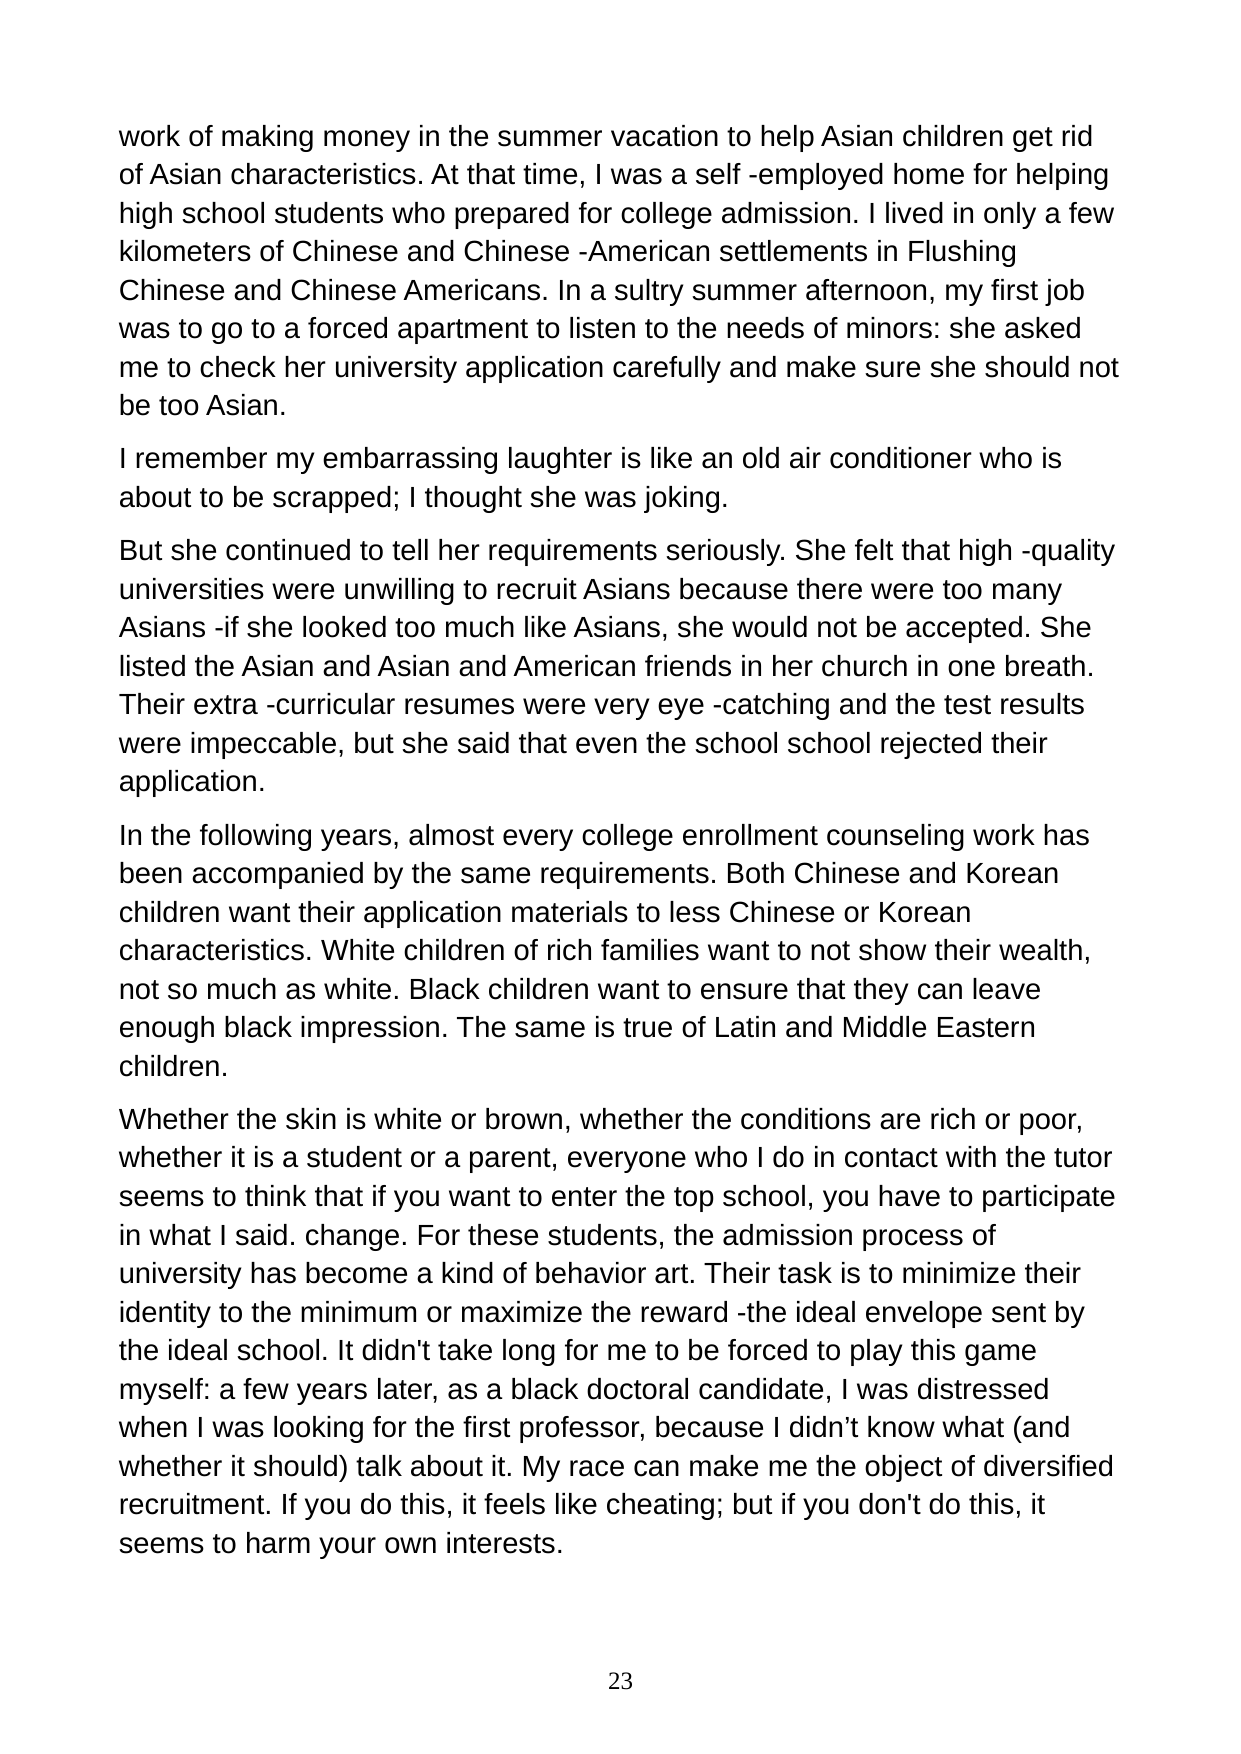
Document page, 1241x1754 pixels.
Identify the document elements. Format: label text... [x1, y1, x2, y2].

text work of making money in the summer vacation to help Asian children get rid of Asian characteristics. At that time, I was a self -employed home for helping high school students who prepared for college admission. I lived in only a few kilometers of Chinese and Chinese -American settlements in Flushing Chinese and Chinese Americans. In a sultry summer afternoon, my first job was to go to a forced apartment to listen to the needs of minors: she asked me to check her university application carefully and make sure she should not be too Asian. [118, 118, 1122, 422]
text In the following years, almost every college enrollment counseling work has been accompanied by the same requirements. Both Chinese and Korean children want their application materials to less Chinese or Korean characteristics. White children of rich families want to not show their wealth, not so much as white. Black children want to ensure that they can leave enough black impression. The same is true of Latin and Middle Eastern children. [118, 817, 1122, 1082]
text But she continued to tell her requirements seriously. She felt that high -quality universities were unwilling to recruit Asians because there were too many Asians -if she looked too much like Asians, she would not be accepted. She listed the Asian and Asian and American friends in her church in one breath. Their extra -curricular resumes were very eye -catching and the test results were impeccable, but she said that even the school school rejected their application. [118, 533, 1122, 798]
text I remember my embarrassing laughter is like an old air conditioner who is about to be scrapped; I thought she was joking. [118, 441, 1122, 513]
text Whether the skin is white or brown, whether the conditions are rich or poor, whether it is a student or a parent, everyone who I do in contact with the tutor seems to think that if you want to enter the top school, you have to participate in what I said. change. For these students, the admission process of university has become a kind of behavior art. Their task is to minimize their identity to the minimum or maximize the reward -the ideal envelope sent by the ideal school. It didn't take long for me to be forced to play this game myself: a few years later, as a black doctoral candidate, I was distressed when I was looking for the first professor, because I didn’t know what (and whether it should) talk about it. My race can make me the object of diversified recruitment. If you do this, it feels like cheating; but if you don't do this, it seems to harm your own interests. [118, 1102, 1122, 1559]
